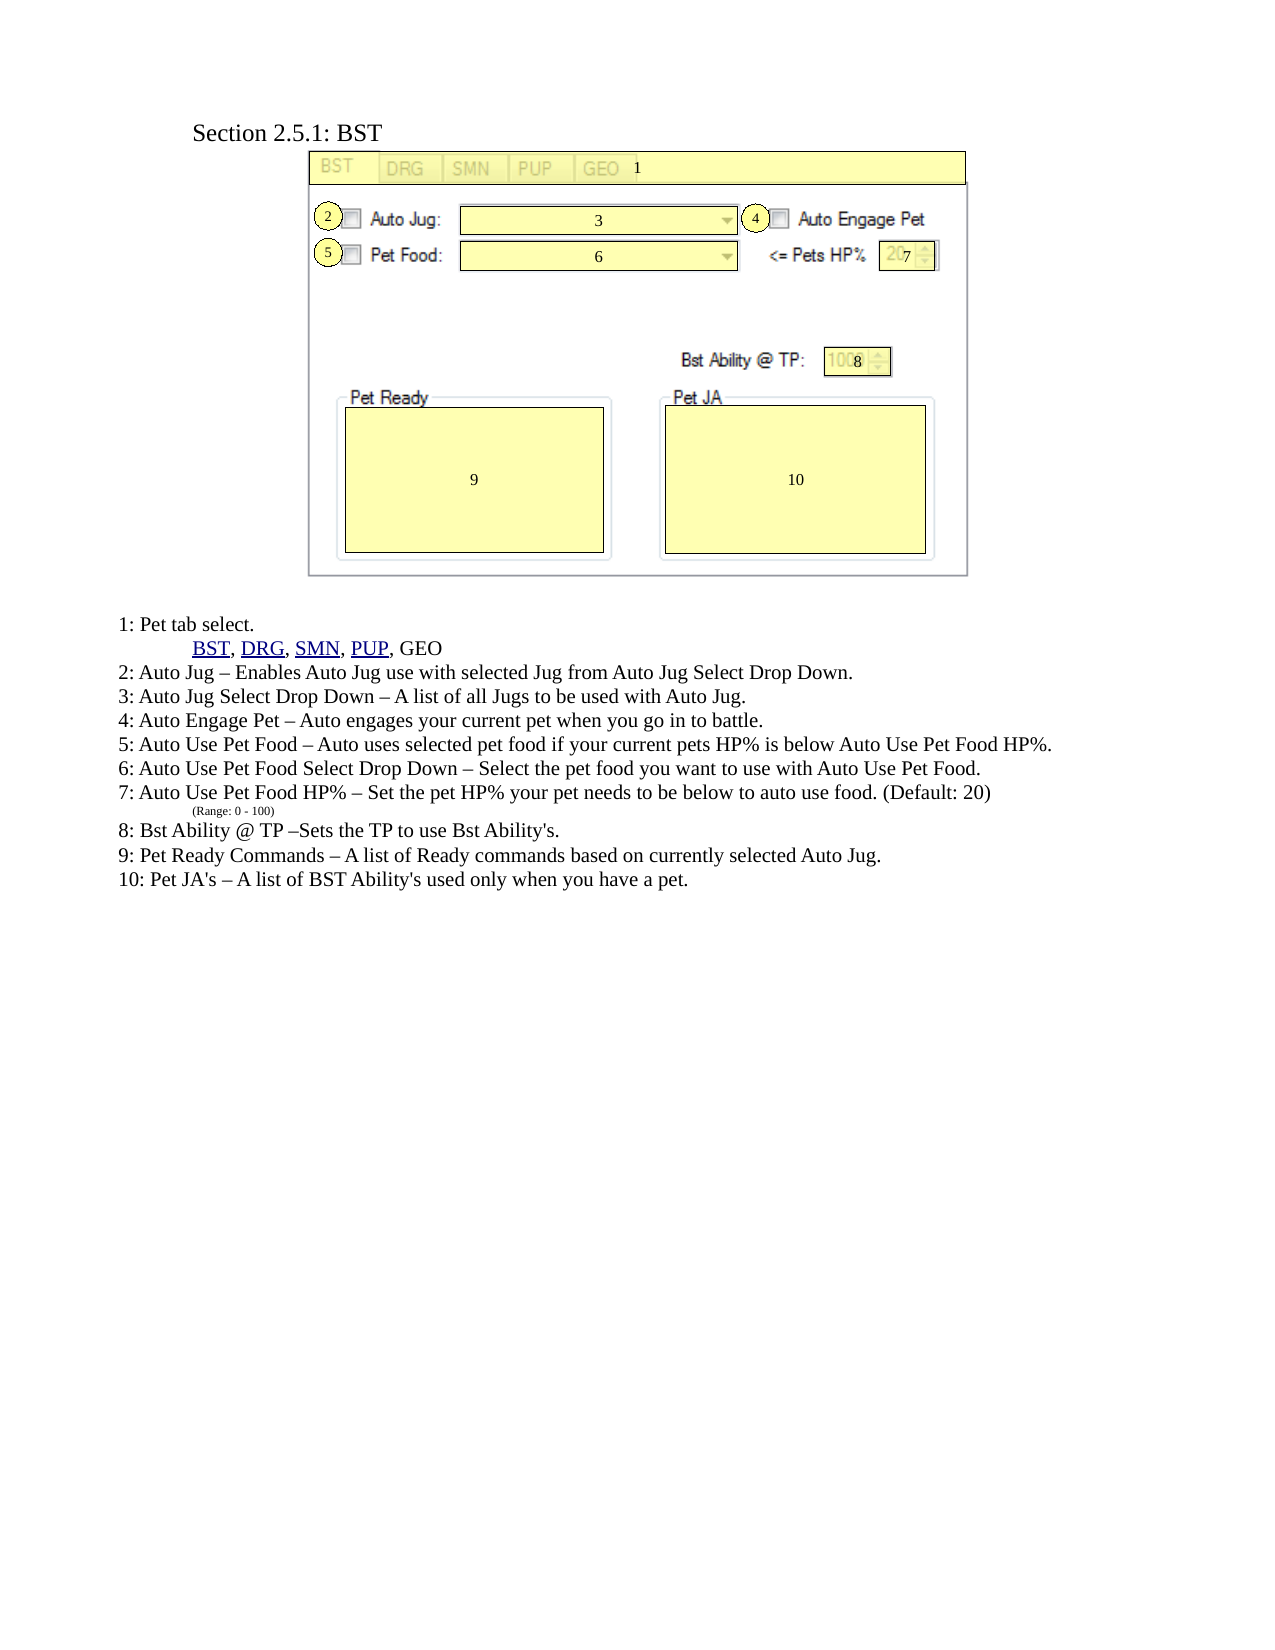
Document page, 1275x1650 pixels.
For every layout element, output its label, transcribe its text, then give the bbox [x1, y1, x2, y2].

text 7: Auto Use Pet Food HP% – Set the pet HP% your pet needs to be below to auto use food. (Default: 20) [118, 780, 1157, 804]
text 9: Pet Ready Commands – A list of Ready commands based on currently selected Auto Jug. [118, 842, 1157, 867]
text 1: Pet tab select. [118, 612, 1157, 636]
text BST, DRG, SMN, PUP, GEO [118, 636, 1157, 660]
text Section 2.5.1: BST [118, 118, 1157, 147]
text (Range: 0 - 100) [118, 804, 1157, 818]
text 6: Auto Use Pet Food Select Drop Down – Select the pet food you want to use with Auto Use Pet Food. [118, 756, 1157, 780]
text 4: Auto Engage Pet – Auto engages your current pet when you go in to battle. [118, 708, 1157, 732]
text 5: Auto Use Pet Food – Auto uses selected pet food if your current pets HP% is below Auto Use Pet Food HP%. [118, 732, 1157, 756]
text 2: Auto Jug – Enables Auto Jug use with selected Jug from Auto Jug Select Drop Down. [118, 660, 1157, 684]
picture [302, 146, 973, 583]
text 10: Pet JA's – A list of BST Ability's used only when you have a pet. [118, 867, 1157, 891]
text 3: Auto Jug Select Drop Down – A list of all Jugs to be used with Auto Jug. [118, 684, 1157, 708]
text 8: Bst Ability @ TP –Sets the TP to use Bst Ability's. [118, 818, 1157, 842]
